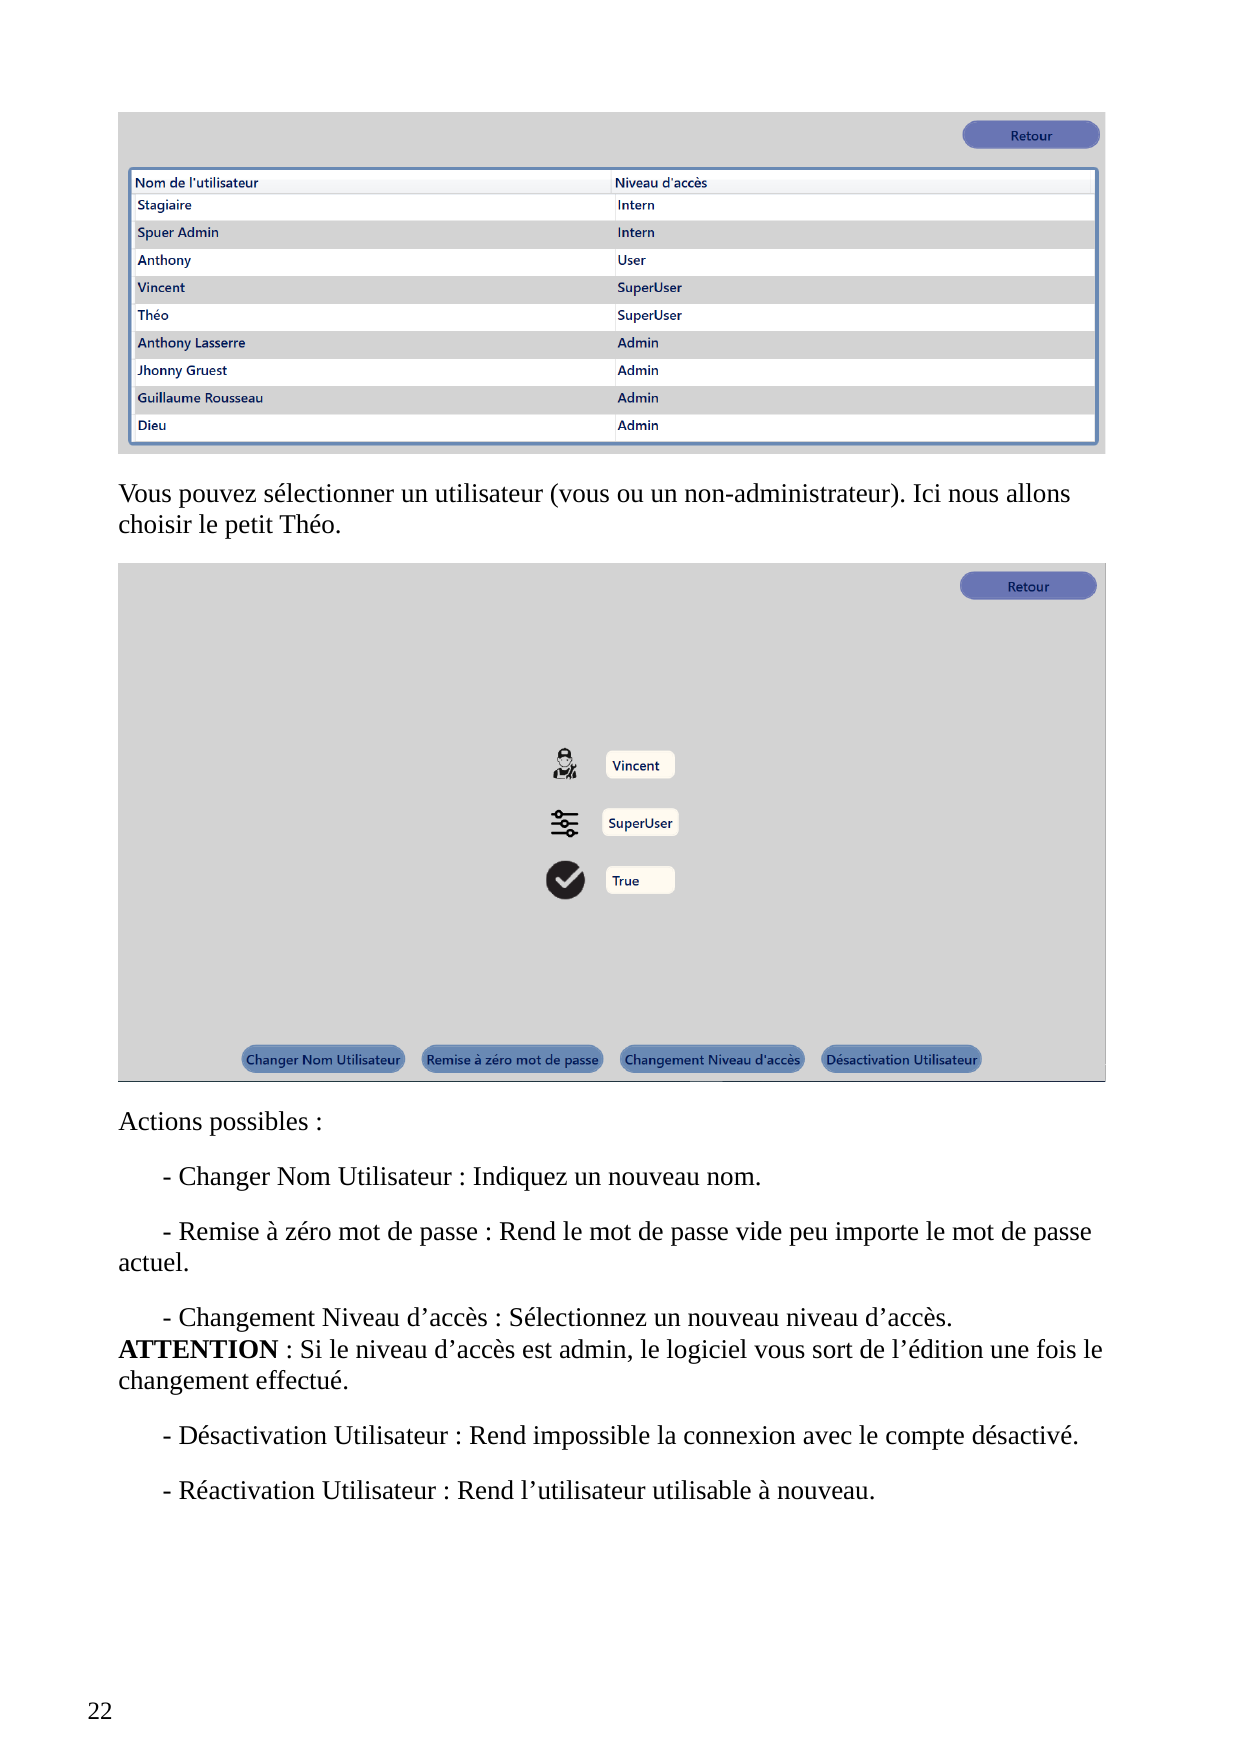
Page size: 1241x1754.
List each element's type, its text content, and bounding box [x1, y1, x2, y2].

text - Changement Niveau d’accès : Sélectionnez un nouveau niveau d’accès. ATTENTION : Si le niveau d’accès est admin, le logiciel vous sort de l’édition une fois le changement effectué. [118, 1302, 1106, 1395]
text - Changer Nom Utilisateur : Indiquez un nouveau nom. [118, 1160, 1106, 1192]
picture [118, 112, 1106, 454]
text Vous pouvez sélectionner un utilisateur (vous ou un non-administrateur). Ici nous allons choisir le petit Théo. [118, 477, 1106, 539]
picture [118, 563, 1106, 1082]
text - Réactivation Utilisateur : Rend l’utilisateur utilisable à nouveau. [118, 1474, 1106, 1505]
text - Désactivation Utilisateur : Rend impossible la connexion avec le compte désactivé. [118, 1419, 1106, 1450]
text - Remise à zéro mot de passe : Rend le mot de passe vide peu importe le mot de passe actuel. [118, 1215, 1106, 1278]
text Actions possibles : [118, 1105, 1106, 1137]
